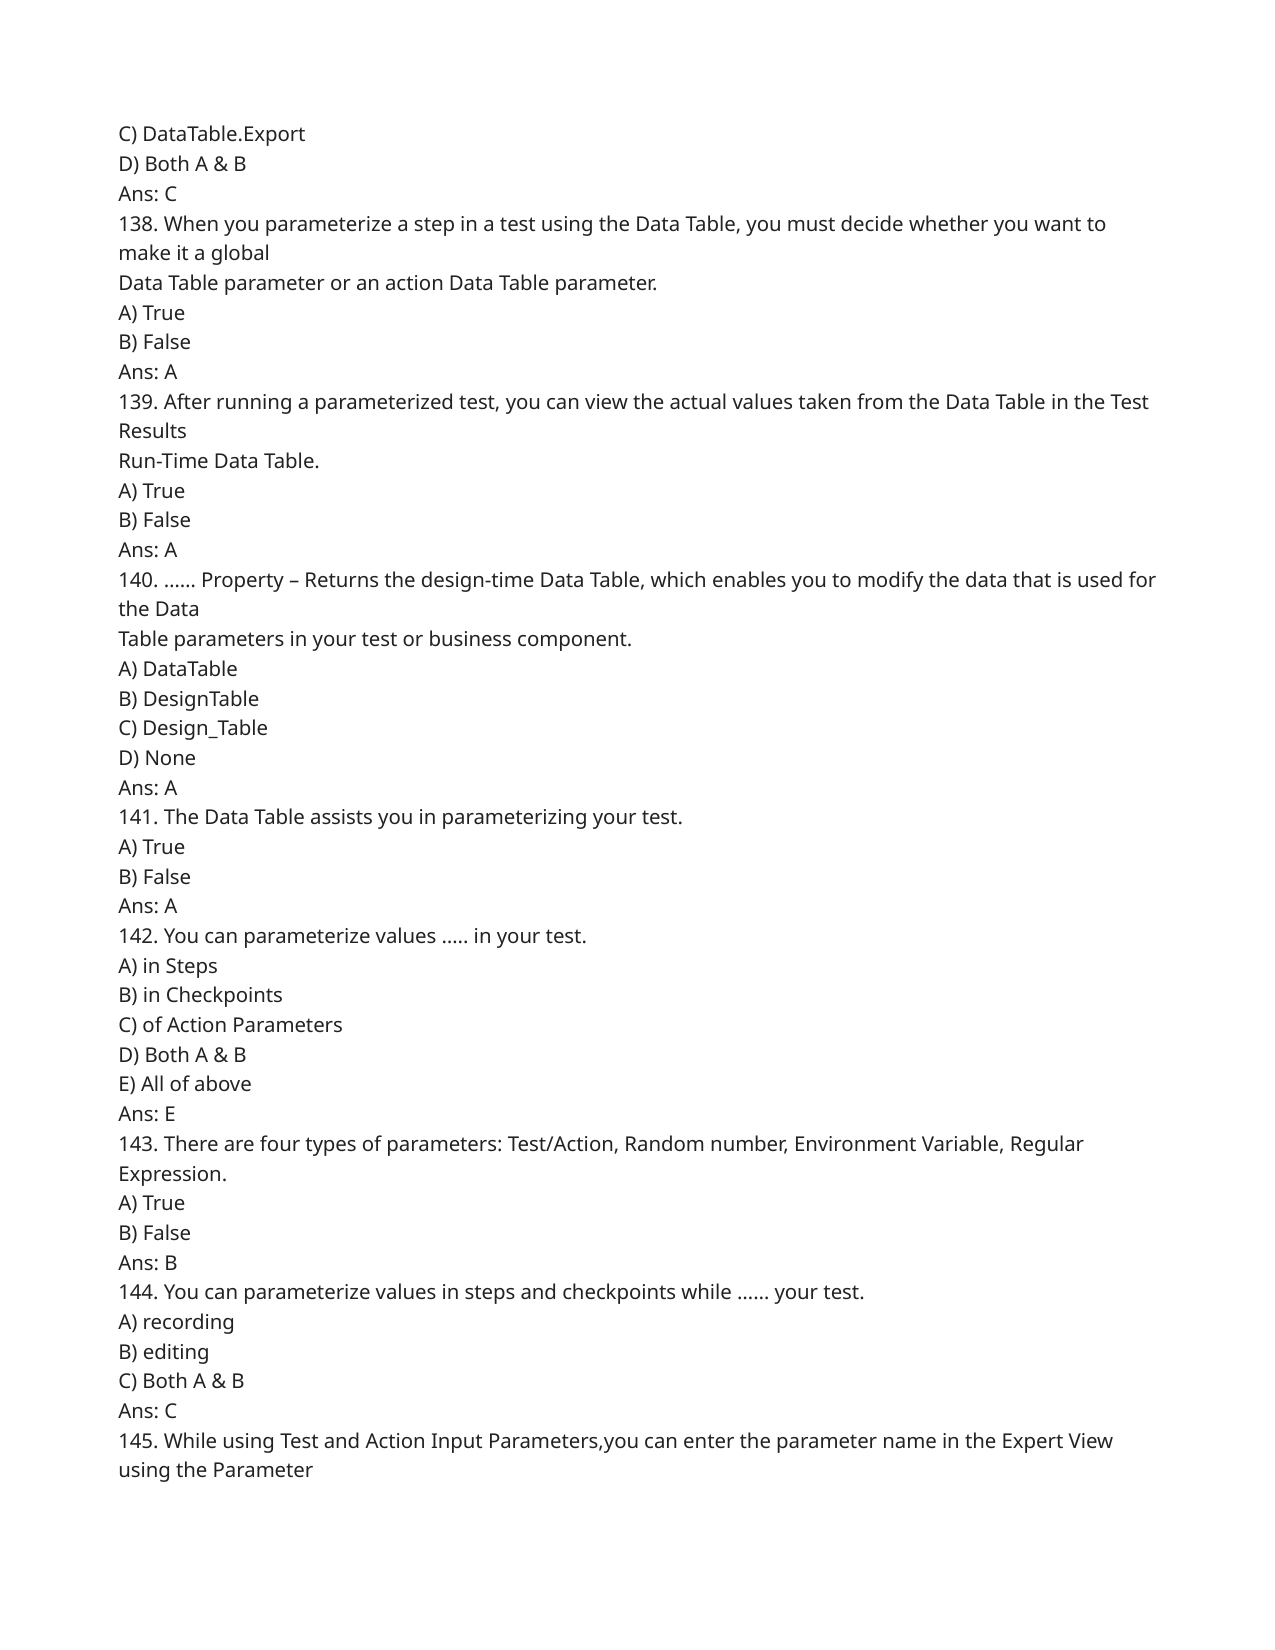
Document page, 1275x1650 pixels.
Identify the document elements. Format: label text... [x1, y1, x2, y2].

text 141. The Data Table assists you in parameterizing your test. A) True B) False Ans: A [118, 801, 1157, 920]
text 139. After running a parameterized test, you can view the actual values taken from the Data Table in the Test Results [118, 385, 1157, 445]
text 142. You can parameterize values ….. in your test. A) in Steps B) in Checkpoints C) of Action Parameters D) Both A & B E) All of above Ans: E [118, 920, 1157, 1127]
text Run-Time Data Table. A) True B) False Ans: A [118, 445, 1157, 563]
text 145. While using Test and Action Input Parameters,you can enter the parameter name in the Expert View using the Parameter [118, 1424, 1157, 1484]
text Data Table parameter or an action Data Table parameter. A) True B) False Ans: A [118, 267, 1157, 385]
text 144. You can parameterize values in steps and checkpoints while …… your test. A) recording B) editing C) Both A & B Ans: C [118, 1276, 1157, 1424]
text 143. There are four types of parameters: Test/Action, Random number, Environment Variable, Regular Expression. A) True B) False Ans: B [118, 1127, 1157, 1276]
text C) DataTable.Export D) Both A & B Ans: C [118, 118, 1157, 207]
text 140. …… Property – Returns the design-time Data Table, which enables you to modify the data that is used for the Data [118, 563, 1157, 623]
text Table parameters in your test or business component. A) DataTable B) DesignTable C) Design_Table D) None Ans: A [118, 623, 1157, 801]
text 138. When you parameterize a step in a test using the Data Table, you must decide whether you want to make it a global [118, 207, 1157, 267]
